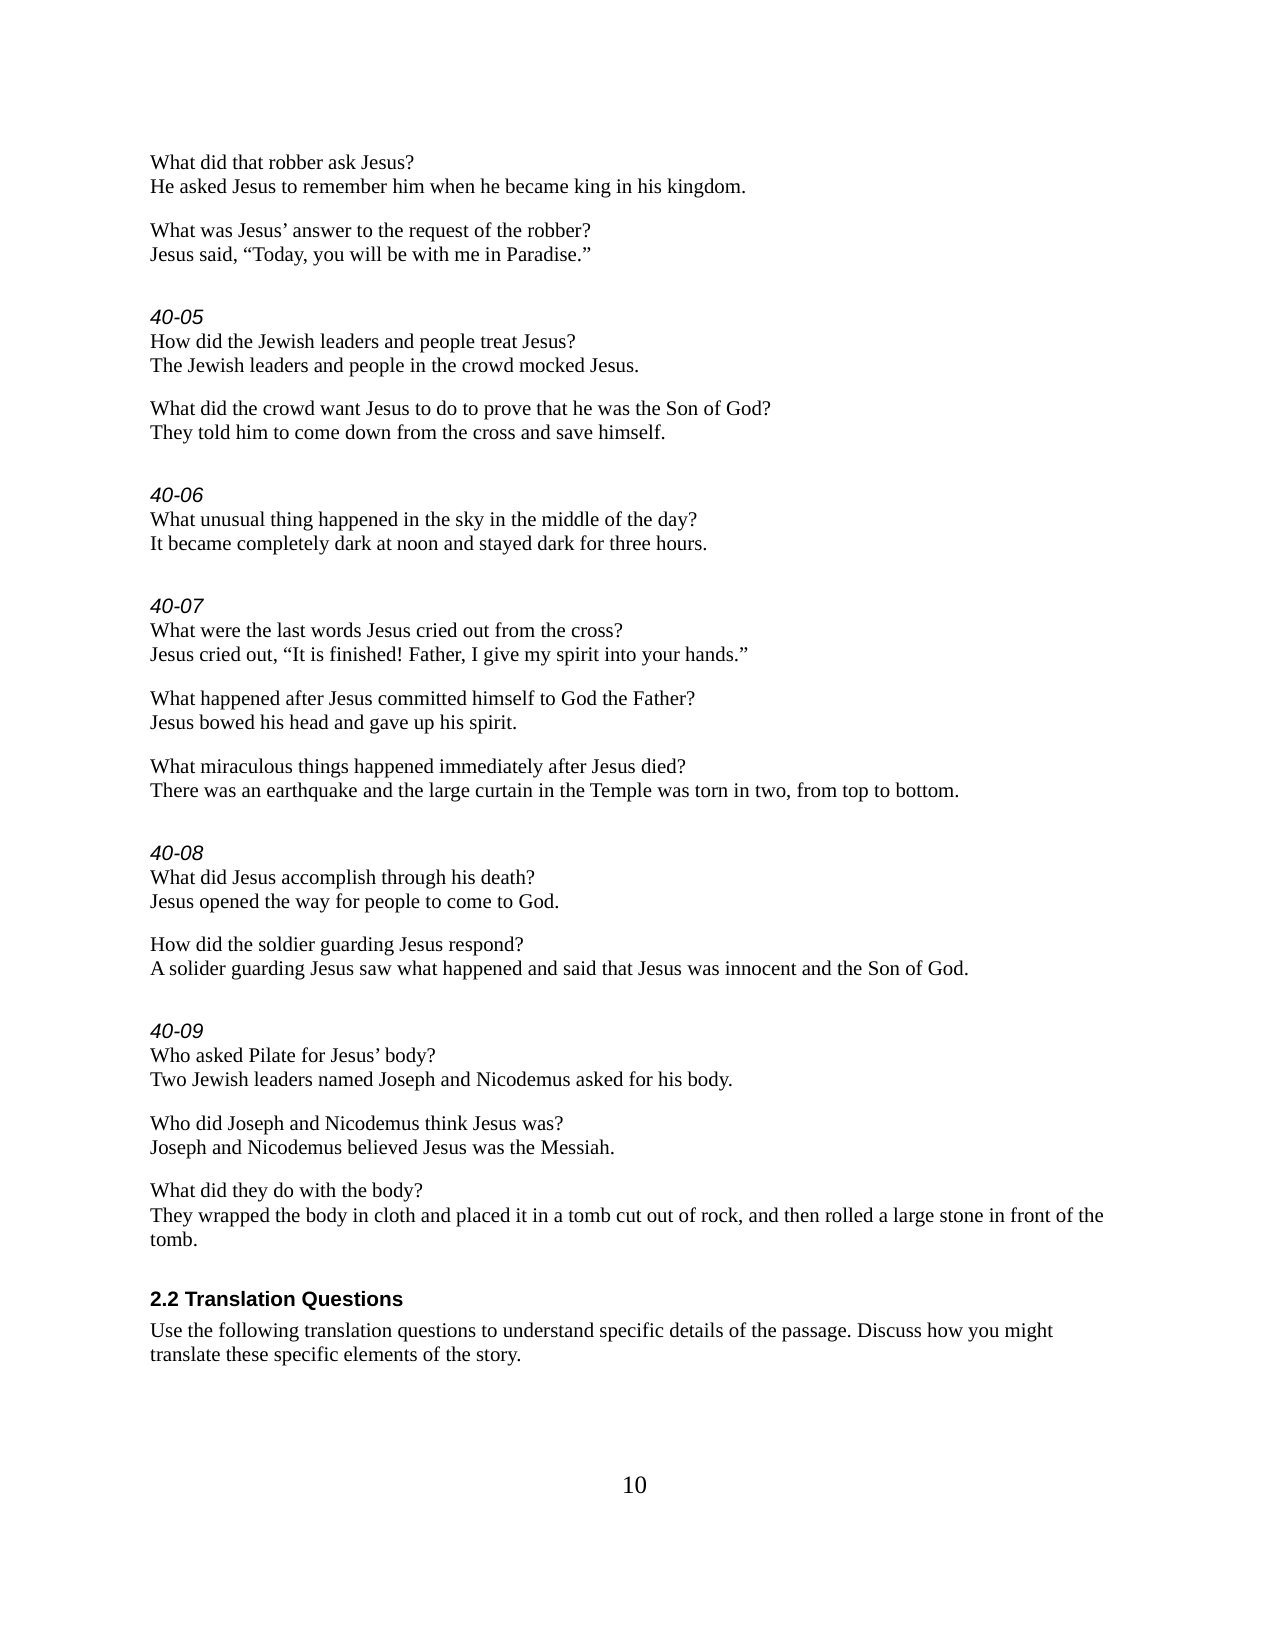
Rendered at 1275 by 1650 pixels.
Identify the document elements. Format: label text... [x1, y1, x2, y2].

subtitle 2.2 Translation Questions [150, 1287, 1125, 1311]
text What happened after Jesus committed himself to God the Father? Jesus bowed his head and gave up his spirit. [150, 686, 1125, 734]
subtitle 40-09 [150, 1019, 1125, 1043]
text Who did Joseph and Nicodemus think Jesus was? Joseph and Nicodemus believed Jesus was the Messiah. [150, 1111, 1125, 1159]
text Who asked Pilate for Jesus’ body? Two Jewish leaders named Joseph and Nicodemus asked for his body. [150, 1043, 1125, 1091]
subtitle 40-05 [150, 305, 1125, 329]
subtitle 40-06 [150, 483, 1125, 507]
text What miraculous things happened immediately after Jesus died? There was an earthquake and the large curtain in the Temple was torn in two, from top to bottom. [150, 753, 1125, 802]
text How did the Jewish leaders and people treat Jesus? The Jewish leaders and people in the crowd mocked Jesus. [150, 329, 1125, 377]
text What were the last words Jesus cried out from the cross? Jesus cried out, “It is finished! Father, I give my spirit into your hands.” [150, 618, 1125, 666]
text What did Jesus accomplish through his death? Jesus opened the way for people to come to God. [150, 864, 1125, 913]
text What did that robber ask Jesus? He asked Jesus to remember him when he became king in his kingdom. [150, 150, 1125, 198]
text Use the following translation questions to understand specific details of the passage. Discuss how you might translate these specific elements of the story. [150, 1318, 1125, 1366]
text How did the soldier guarding Jesus respond? A solider guarding Jesus saw what happened and said that Jesus was innocent and the Son of God. [150, 932, 1125, 980]
text What was Jesus’ answer to the request of the robber? Jesus said, “Today, you will be with me in Paradise.” [150, 218, 1125, 266]
subtitle 40-07 [150, 594, 1125, 618]
text What did they do with the body? They wrapped the body in cloth and placed it in a tomb cut out of rock, and then rolled a large stone in front of the tomb. [150, 1178, 1125, 1251]
text What did the crowd want Jesus to do to prove that he was the Son of God? They told him to come down from the cross and save himself. [150, 396, 1125, 444]
text What unusual thing happened in the sky in the middle of the day? It became completely dark at noon and stayed dark for three hours. [150, 507, 1125, 555]
subtitle 40-08 [150, 841, 1125, 864]
